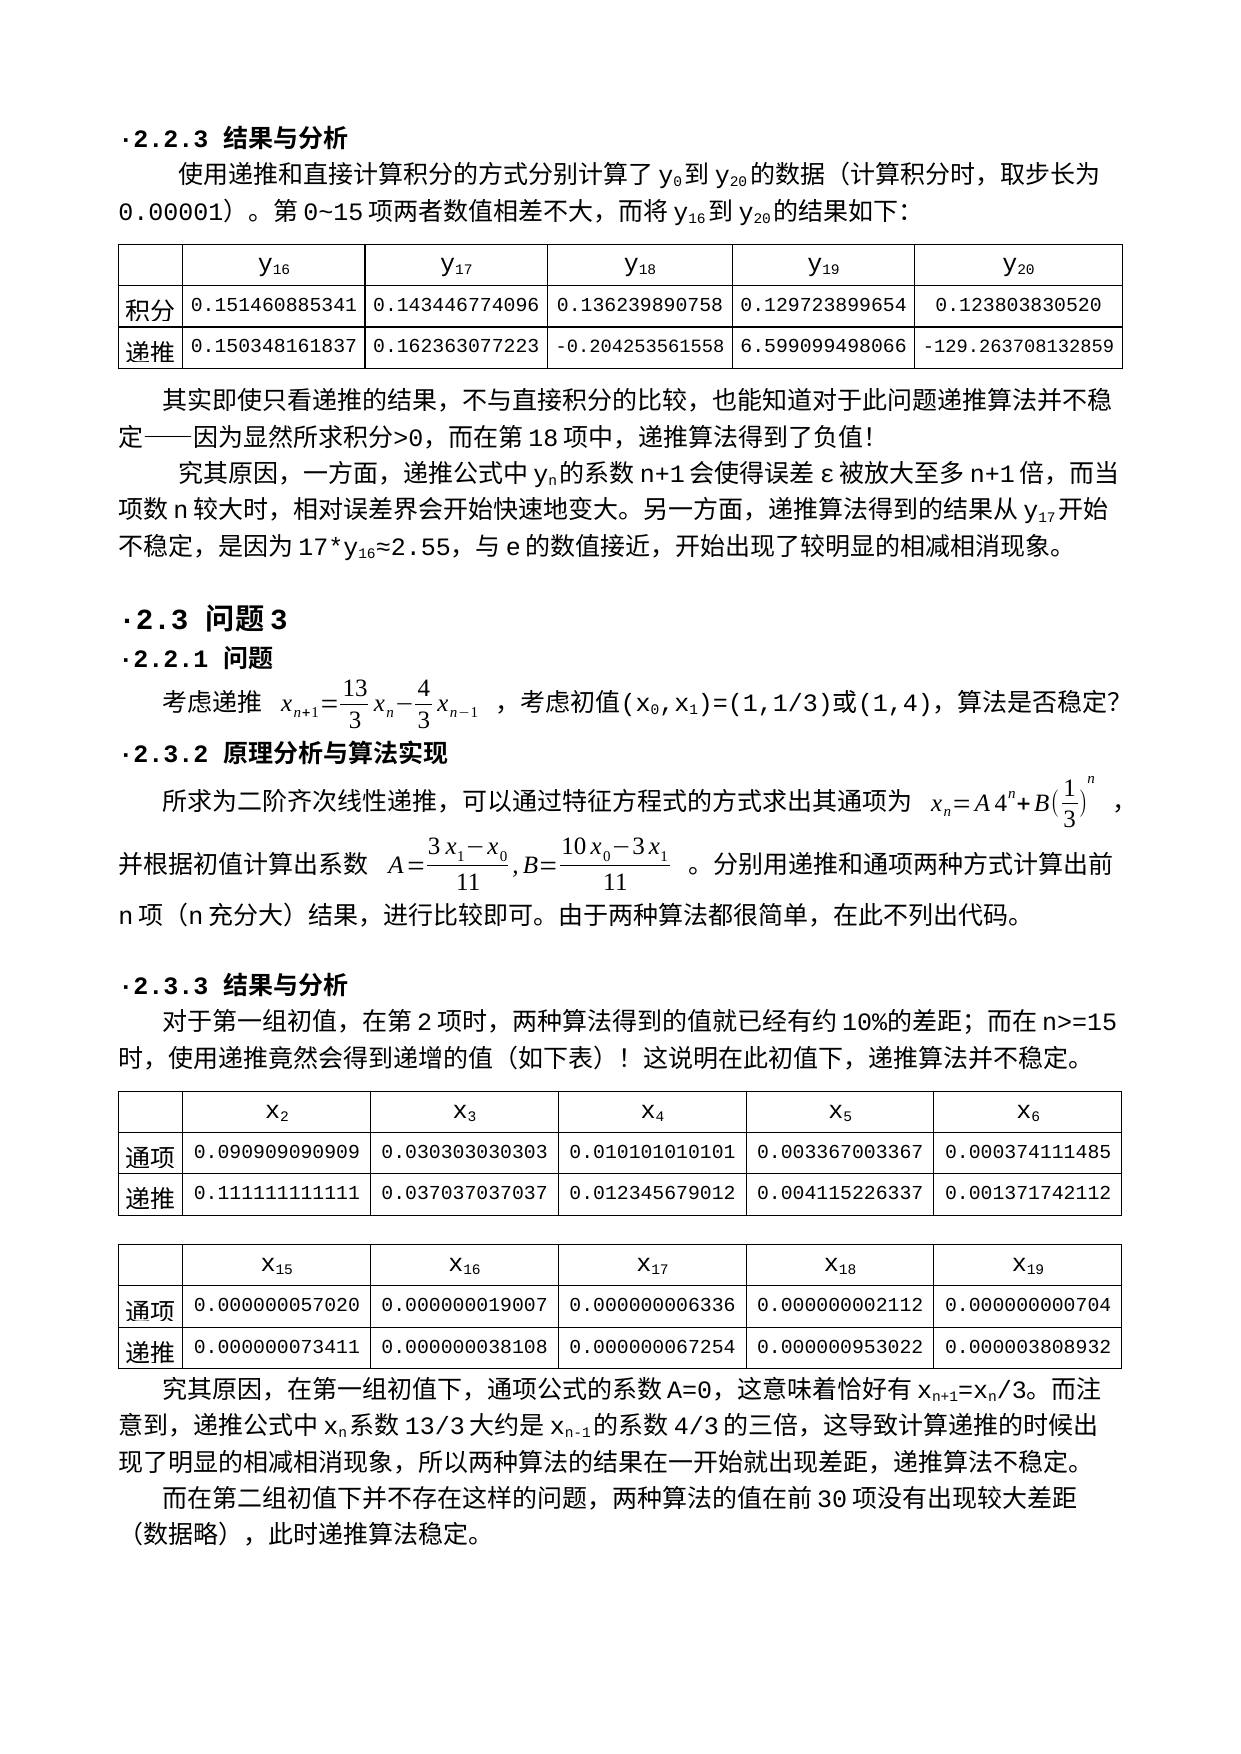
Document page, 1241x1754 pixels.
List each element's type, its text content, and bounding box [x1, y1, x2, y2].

table_header x16 [371, 1245, 558, 1285]
text 对于第一组初值，在第2项时，两种算法得到的值就已经有约10%的差距；而在n>=15时，使用递推竟然会得到递增的值（如下表）！这说明在此初值下，递推算法并不稳定。 [118, 1002, 1122, 1074]
table_header x5 [747, 1092, 933, 1132]
table_header y20 [915, 245, 1122, 285]
table_cell 0.000000057020 [183, 1286, 370, 1327]
table_cell 0.037037037037 [371, 1174, 558, 1214]
table_cell 0.000000002112 [747, 1286, 933, 1327]
text 所求为二阶齐次线性递推，可以通过特征方程式的方式求出其通项为，并根据初值计算出系数。分别用递推和通项两种方式计算出前n项（n充分大）结果，进行比较即可。由于两种算法都很简单，在此不列出代码。 [118, 770, 1122, 932]
table_header x19 [934, 1245, 1121, 1285]
table_cell 0.000000067254 [559, 1328, 746, 1368]
table_cell 0.000003808932 [934, 1328, 1121, 1368]
table_cell 0.001371742112 [934, 1174, 1121, 1214]
table_header x15 [183, 1245, 370, 1285]
table_header y17 [366, 245, 547, 285]
text ·2.3.2 原理分析与算法实现 [118, 734, 1122, 770]
table_cell 递推 [119, 1328, 182, 1368]
table_header y18 [548, 245, 732, 285]
text 究其原因，一方面，递推公式中yn的系数n+1会使得误差ε被放大至多n+1倍，而当项数n较大时，相对误差界会开始快速地变大。另一方面，递推算法得到的结果从y17开始不稳定，是因为17*y16≈2.55，与e的数值接近，开始出现了较明显的相减相消现象。 [118, 453, 1122, 563]
text 其实即使只看递推的结果，不与直接积分的比较，也能知道对于此问题递推算法并不稳定——因为显然所求积分>0，而在第18项中，递推算法得到了负值！ [118, 381, 1122, 453]
table_cell -129.263708132859 [915, 328, 1122, 368]
table_header y19 [733, 245, 914, 285]
table_cell 0.000374111485 [934, 1133, 1121, 1173]
table_cell 0.136239890758 [548, 286, 732, 326]
table_cell 0.000000006336 [559, 1286, 746, 1327]
table_cell 0.143446774096 [366, 286, 547, 326]
table_cell 0.000000953022 [747, 1328, 933, 1368]
table_header [119, 1092, 182, 1132]
table_cell 积分 [119, 286, 182, 326]
table_cell 6.599099498066 [733, 328, 914, 368]
table_cell 0.030303030303 [371, 1133, 558, 1173]
table_cell 0.162363077223 [366, 328, 547, 368]
table_header [119, 1245, 182, 1285]
table_header x18 [747, 1245, 933, 1285]
table_cell 0.000000073411 [183, 1328, 370, 1368]
table_header x4 [559, 1092, 746, 1132]
table_header [119, 245, 182, 285]
table_cell 0.003367003367 [747, 1133, 933, 1173]
table_cell 通项 [119, 1286, 182, 1327]
table_header x2 [183, 1092, 370, 1132]
table_cell 0.000000038108 [371, 1328, 558, 1368]
table_cell 0.129723899654 [733, 286, 914, 326]
table_cell 0.010101010101 [559, 1133, 746, 1173]
text 考虑递推，考虑初值(x0,x1)=(1,1/3)或(1,4)，算法是否稳定？ [118, 675, 1122, 734]
table_cell 0.111111111111 [183, 1174, 370, 1214]
table_cell 递推 [119, 1174, 182, 1214]
table_cell 0.012345679012 [559, 1174, 746, 1214]
table_cell -0.204253561558 [548, 328, 732, 368]
table_cell 0.090909090909 [183, 1133, 370, 1173]
text 而在第二组初值下并不存在这样的问题，两种算法的值在前30项没有出现较大差距（数据略），此时递推算法稳定。 [118, 1478, 1122, 1551]
table_header x6 [934, 1092, 1121, 1132]
table_cell 0.150348161837 [183, 328, 364, 368]
text ·2.2.3 结果与分析 [118, 118, 1122, 154]
table_cell 递推 [119, 328, 182, 368]
table_header x3 [371, 1092, 558, 1132]
table_cell 0.004115226337 [747, 1174, 933, 1214]
table_cell 0.151460885341 [183, 286, 364, 326]
text ·2.3 问题3 [118, 596, 1122, 638]
table_header x17 [559, 1245, 746, 1285]
table_header y16 [183, 245, 364, 285]
table_cell 0.123803830520 [915, 286, 1122, 326]
table_cell 0.000000000704 [934, 1286, 1121, 1327]
text ·2.2.1 问题 [118, 638, 1122, 675]
text 究其原因，在第一组初值下，通项公式的系数A=0，这意味着恰好有xn+1=xn/3。而注意到，递推公式中xn系数13/3大约是xn-1的系数4/3的三倍，这导致计算递推的时候出现了明显的相减相消现象，所以两种算法的结果在一开始就出现差距，递推算法不稳定。 [118, 1369, 1122, 1478]
table_cell 0.000000019007 [371, 1286, 558, 1327]
text ·2.3.3 结果与分析 [118, 965, 1122, 1002]
table_cell 通项 [119, 1133, 182, 1173]
text 使用递推和直接计算积分的方式分别计算了y0到y20的数据（计算积分时，取步长为0.00001）。第0~15项两者数值相差不大，而将y16到y20的结果如下： [118, 154, 1122, 227]
